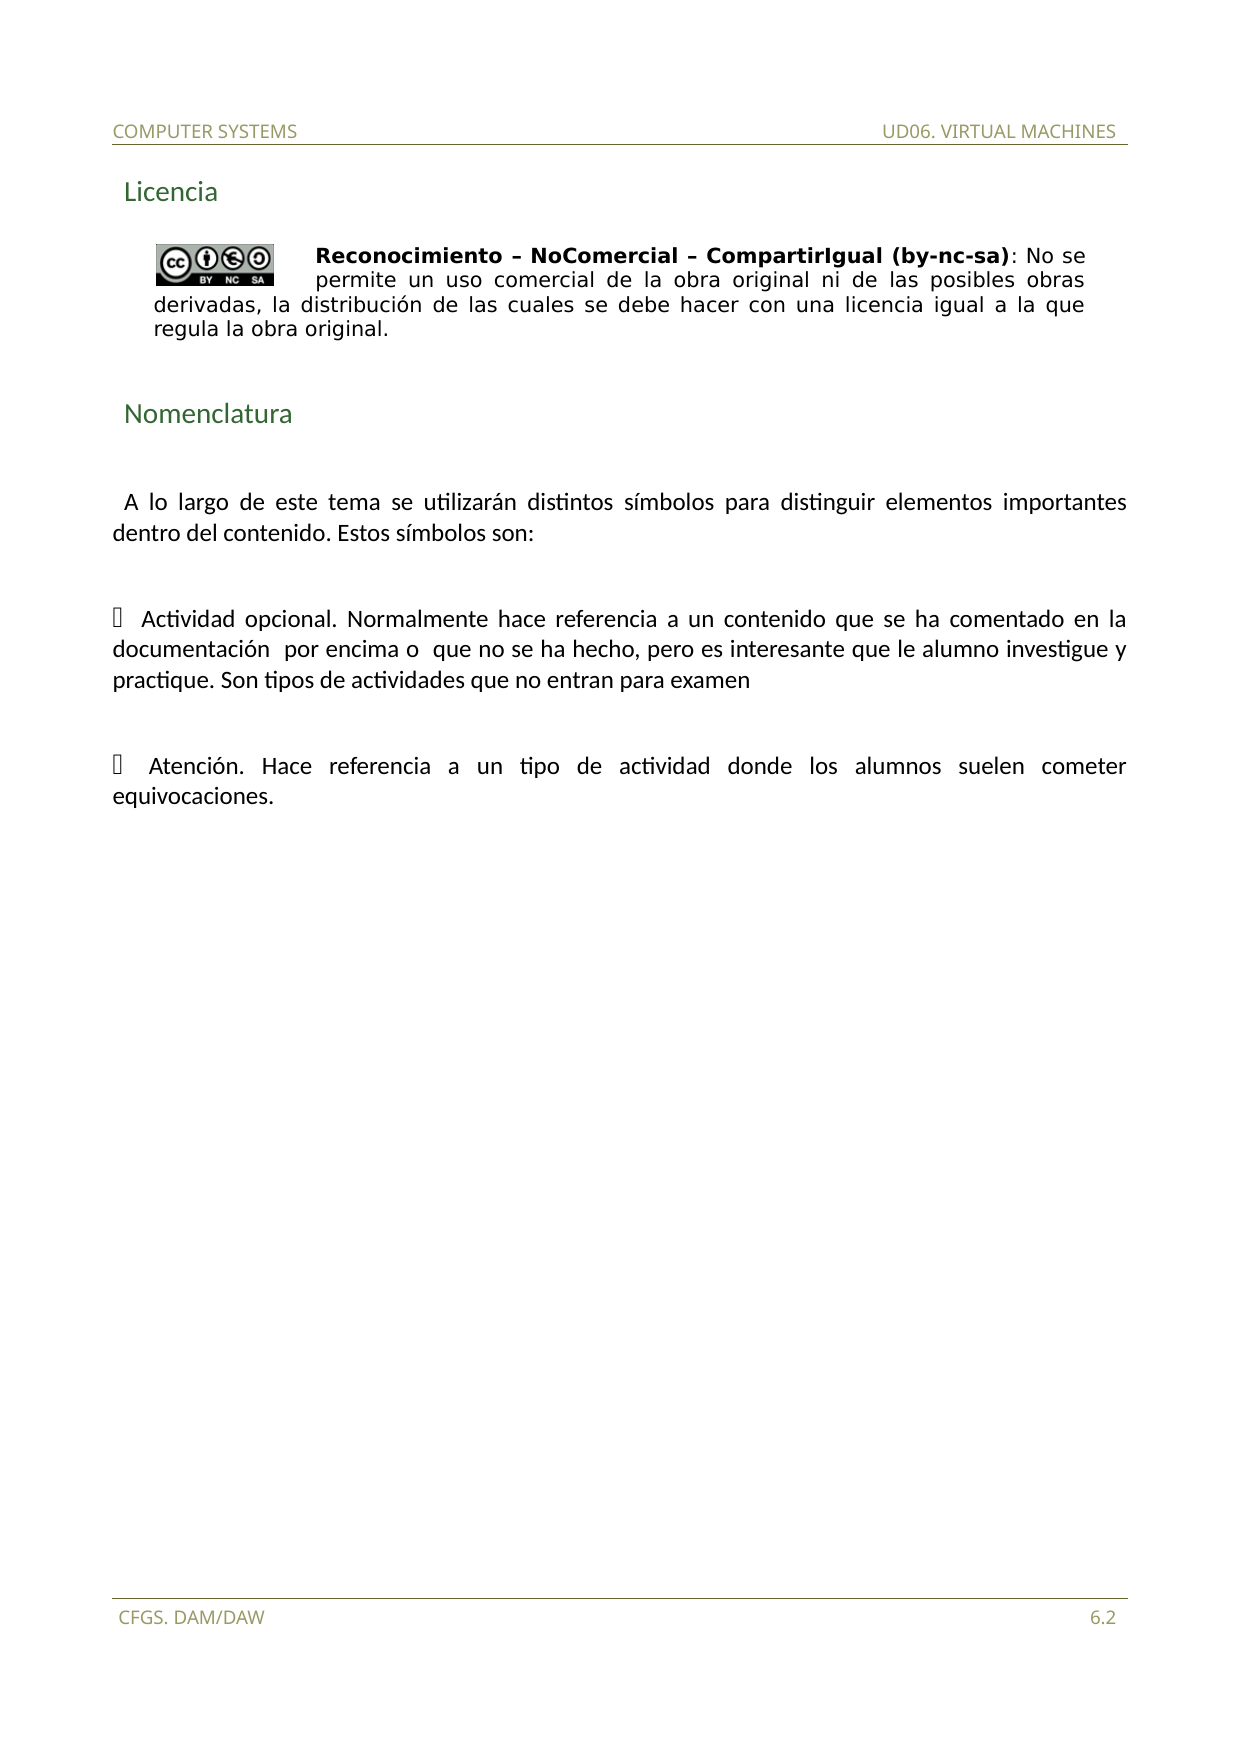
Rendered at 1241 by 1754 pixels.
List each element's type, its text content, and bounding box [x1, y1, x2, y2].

text A lo largo de este tema se utilizarán distintos símbolos para distinguir elementos importantes dentro del contenido. Estos símbolos son: [112, 487, 1128, 548]
text Nomenclatura [112, 396, 1128, 431]
text  Atención. Hace referencia a un tipo de actividad donde los alumnos suelen cometer equivocaciones. [112, 750, 1128, 811]
picture [156, 244, 274, 286]
text Reconocimiento – NoComercial – CompartirIgual (by-nc-sa): No se permite un uso comercial de la obra original ni de las posibles obras derivadas, la distribución de las cuales se debe hacer con una licencia igual a la que regula la obra original. [153, 244, 1086, 341]
text  Actividad opcional. Normalmente hace referencia a un contenido que se ha comentado en la documentación por encima o que no se ha hecho, pero es interesante que le alumno investigue y practique. Son tipos de actividades que no entran para examen [112, 603, 1128, 694]
text Licencia [112, 173, 1128, 209]
